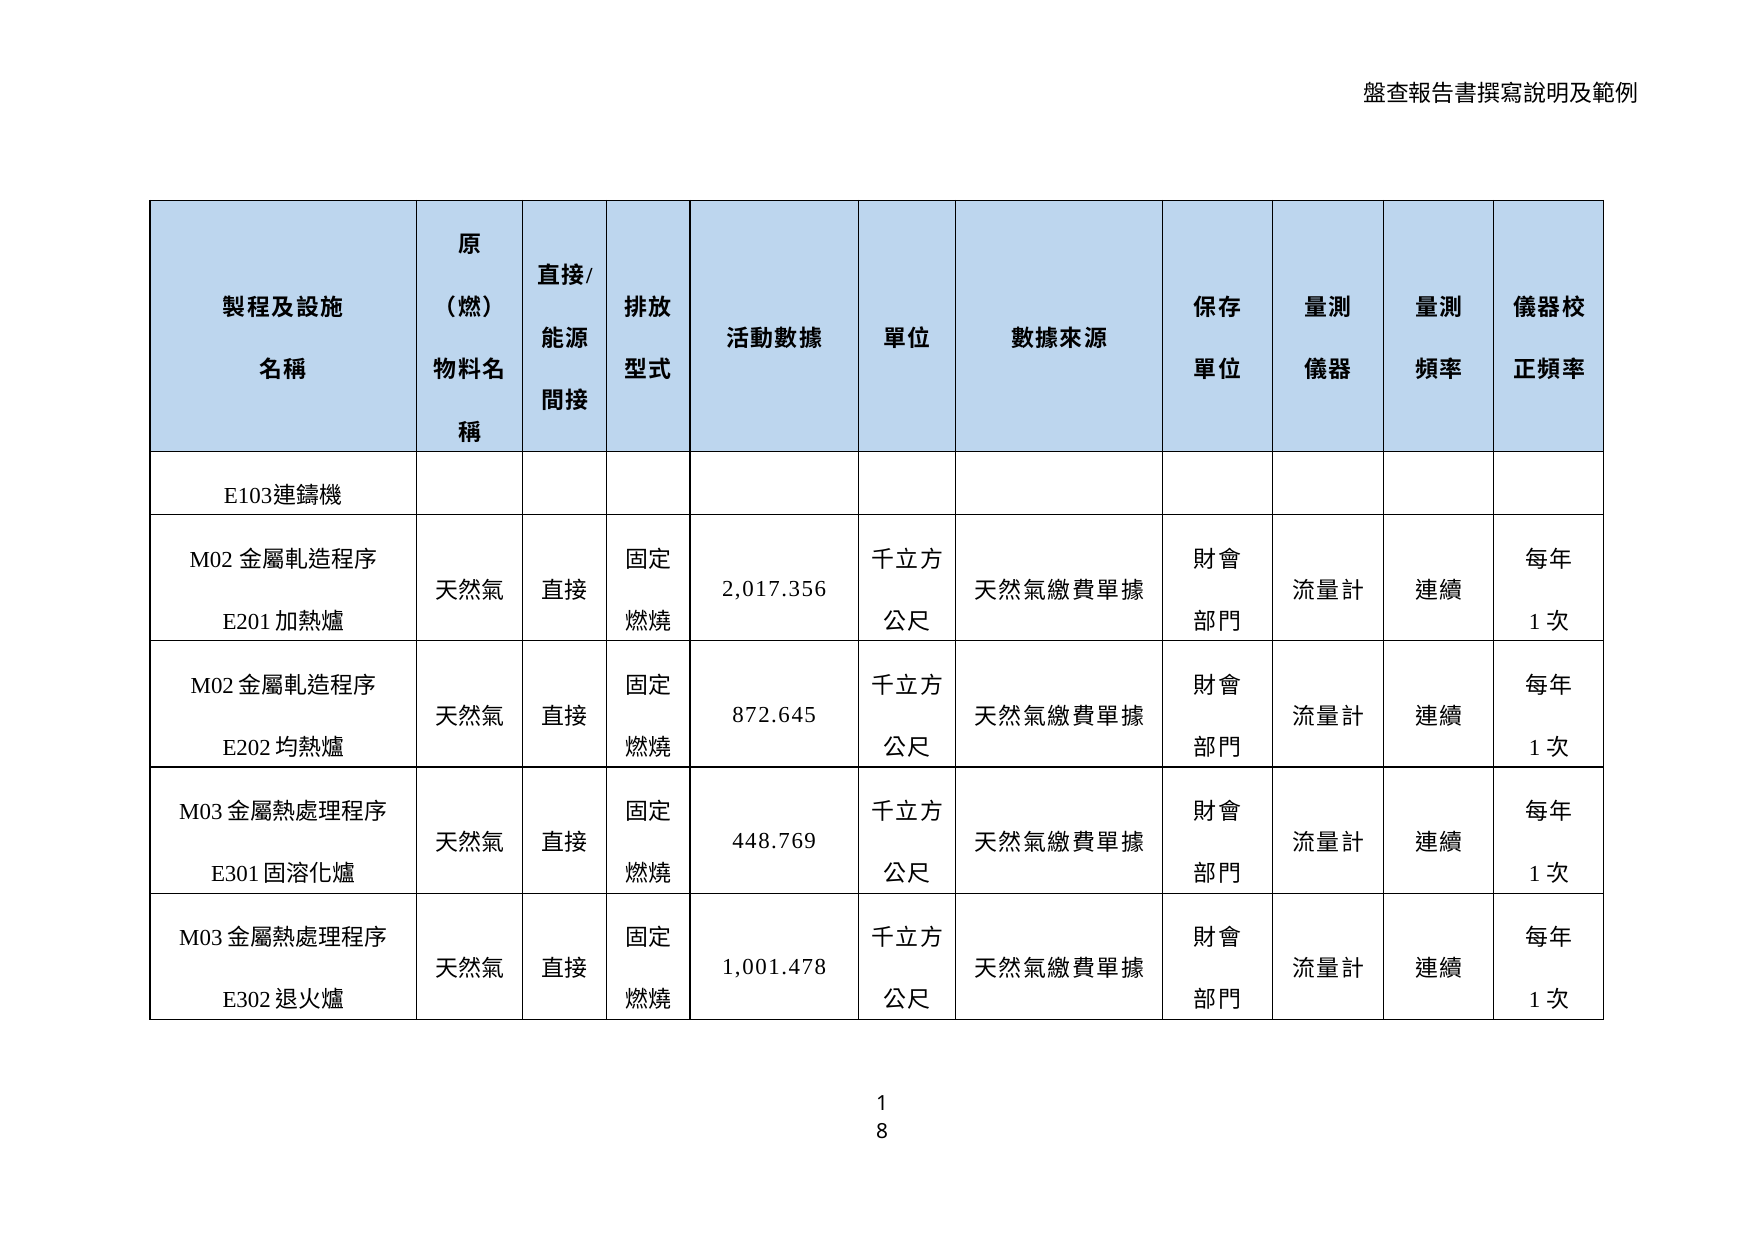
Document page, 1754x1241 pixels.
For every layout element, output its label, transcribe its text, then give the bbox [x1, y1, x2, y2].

table_cell 千立方公尺 [859, 768, 955, 892]
table_cell 每年 1次 [1494, 641, 1603, 766]
table_cell 千立方公尺 [859, 515, 955, 640]
table_cell 448.769 [691, 768, 858, 892]
table_header 儀器校正頻率 [1494, 201, 1603, 451]
table_header 量測 儀器 [1273, 201, 1383, 451]
table_header 保存 單位 [1163, 201, 1272, 451]
table_cell 連續 [1384, 768, 1493, 892]
table_cell 直接 [523, 768, 606, 892]
table_cell 固定燃燒 [607, 515, 689, 640]
table_cell 千立方公尺 [859, 641, 955, 766]
table_cell 固定燃燒 [607, 641, 689, 766]
table_cell 2,017.356 [691, 515, 858, 640]
table_cell 財會 部門 [1163, 768, 1272, 892]
table_header 排放 型式 [607, 201, 689, 451]
table_header 直接/能源間接 [523, 201, 606, 451]
table_cell 固定燃燒 [607, 768, 689, 892]
table_cell M02金屬軋造程序 E202均熱爐 [151, 641, 416, 766]
table_cell 872.645 [691, 641, 858, 766]
table_cell 連續 [1384, 894, 1493, 1018]
table_cell 天然氣 [417, 515, 522, 640]
table_cell 天然氣繳費單據 [956, 641, 1162, 766]
table_cell [1494, 452, 1603, 514]
table_cell 千立方公尺 [859, 894, 955, 1018]
table_cell 固定燃燒 [607, 894, 689, 1018]
table_cell 財會 部門 [1163, 894, 1272, 1018]
table_cell M03金屬熱處理程序 E302退火爐 [151, 894, 416, 1018]
table_header 單位 [859, 201, 955, 451]
table_cell 流量計 [1273, 641, 1383, 766]
table_cell M02 金屬軋造程序 E201加熱爐 [151, 515, 416, 640]
table_cell [607, 452, 689, 514]
table_cell 財會 部門 [1163, 641, 1272, 766]
table_cell 連續 [1384, 515, 1493, 640]
table_cell 每年 1次 [1494, 515, 1603, 640]
table_header 活動數據 [691, 201, 858, 451]
table_cell 每年 1次 [1494, 768, 1603, 892]
table_cell E103 連鑄機 [151, 452, 416, 514]
table_cell 天然氣繳費單據 [956, 768, 1162, 892]
table_cell [1384, 452, 1493, 514]
table_cell [523, 452, 606, 514]
table_cell 天然氣 [417, 768, 522, 892]
table_cell [691, 452, 858, 514]
table_cell [1273, 452, 1383, 514]
table_cell 天然氣 [417, 641, 522, 766]
table_cell 流量計 [1273, 894, 1383, 1018]
table_header 量測 頻率 [1384, 201, 1493, 451]
table_cell [417, 452, 522, 514]
table_cell M03金屬熱處理程序 E301固溶化爐 [151, 768, 416, 892]
table_cell 直接 [523, 641, 606, 766]
table_cell 直接 [523, 894, 606, 1018]
table_header 製程及設施 名稱 [151, 201, 416, 451]
table_cell 天然氣繳費單據 [956, 894, 1162, 1018]
table_cell 1,001.478 [691, 894, 858, 1018]
table_cell [1163, 452, 1272, 514]
table_cell 天然氣繳費單據 [956, 515, 1162, 640]
table_cell 每年 1次 [1494, 894, 1603, 1018]
table_cell 天然氣 [417, 894, 522, 1018]
table_header 原（燃）物料名稱 [417, 201, 522, 451]
table_cell 直接 [523, 515, 606, 640]
table_header 數據來源 [956, 201, 1162, 451]
table_cell [956, 452, 1162, 514]
table_cell 連續 [1384, 641, 1493, 766]
table_cell 流量計 [1273, 515, 1383, 640]
table_cell 財會 部門 [1163, 515, 1272, 640]
table_cell 流量計 [1273, 768, 1383, 892]
table_cell [859, 452, 955, 514]
